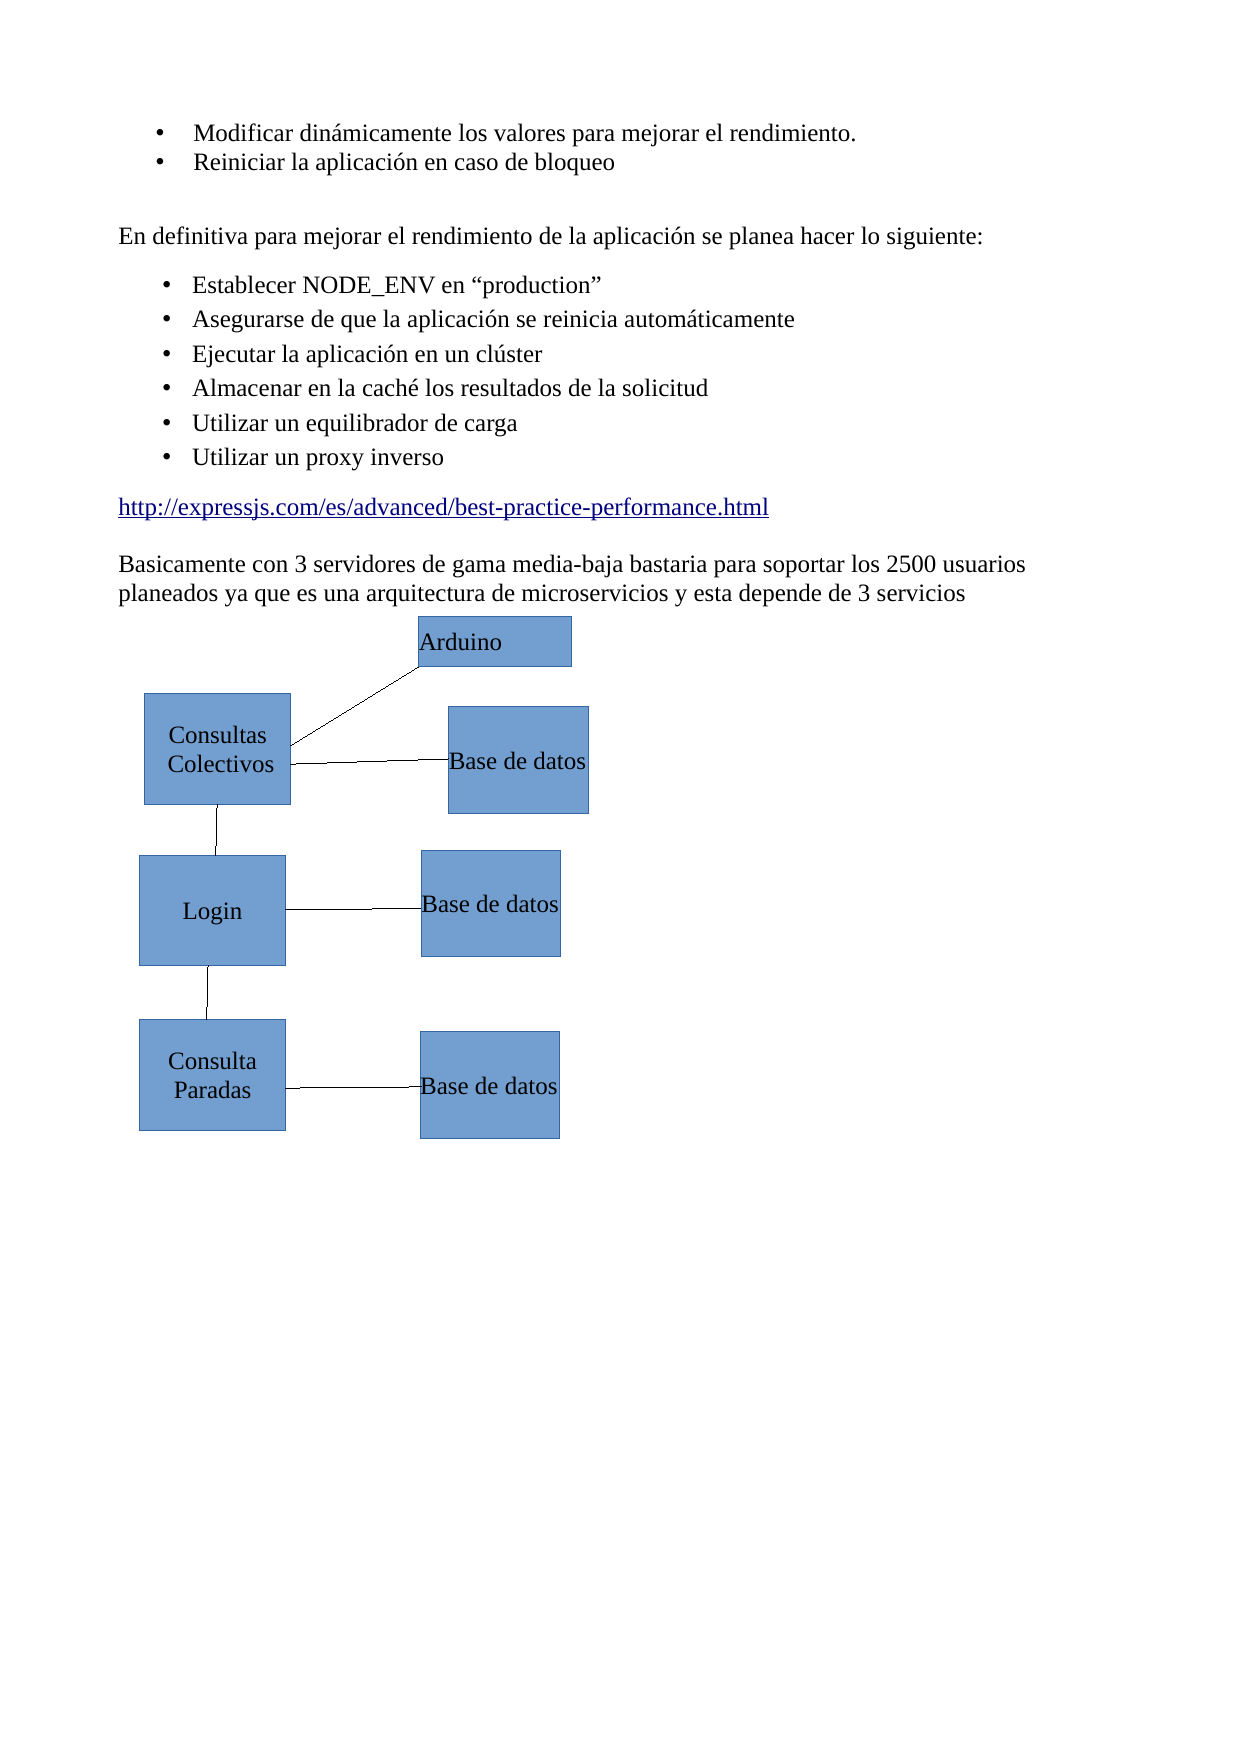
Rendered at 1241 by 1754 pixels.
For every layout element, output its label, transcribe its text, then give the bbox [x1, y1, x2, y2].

list Utilizar un equilibrador de carga [162, 408, 1122, 437]
list Utilizar un proxy inverso [162, 442, 1122, 471]
list Establecer NODE_ENV en “production” [162, 270, 1122, 299]
list http://expressjs.com/es/advanced/best-practice-performance.html [118, 492, 1122, 520]
list Modificar dinámicamente los valores para mejorar el rendimiento. [156, 118, 1122, 147]
list Almacenar en la caché los resultados de la solicitud [162, 373, 1122, 402]
list Ejecutar la aplicación en un clúster [162, 339, 1122, 368]
list Reiniciar la aplicación en caso de bloqueo [156, 147, 1122, 176]
list Basicamente con 3 servidores de gama media-baja bastaria para soportar los 2500 usuarios planeados ya que es una arquitectura de microservicios y esta depende de 3 servicios [118, 549, 1122, 607]
text En definitiva para mejorar el rendimiento de la aplicación se planea hacer lo siguiente: [118, 221, 1122, 250]
list Asegurarse de que la aplicación se reinicia automáticamente [162, 304, 1122, 333]
